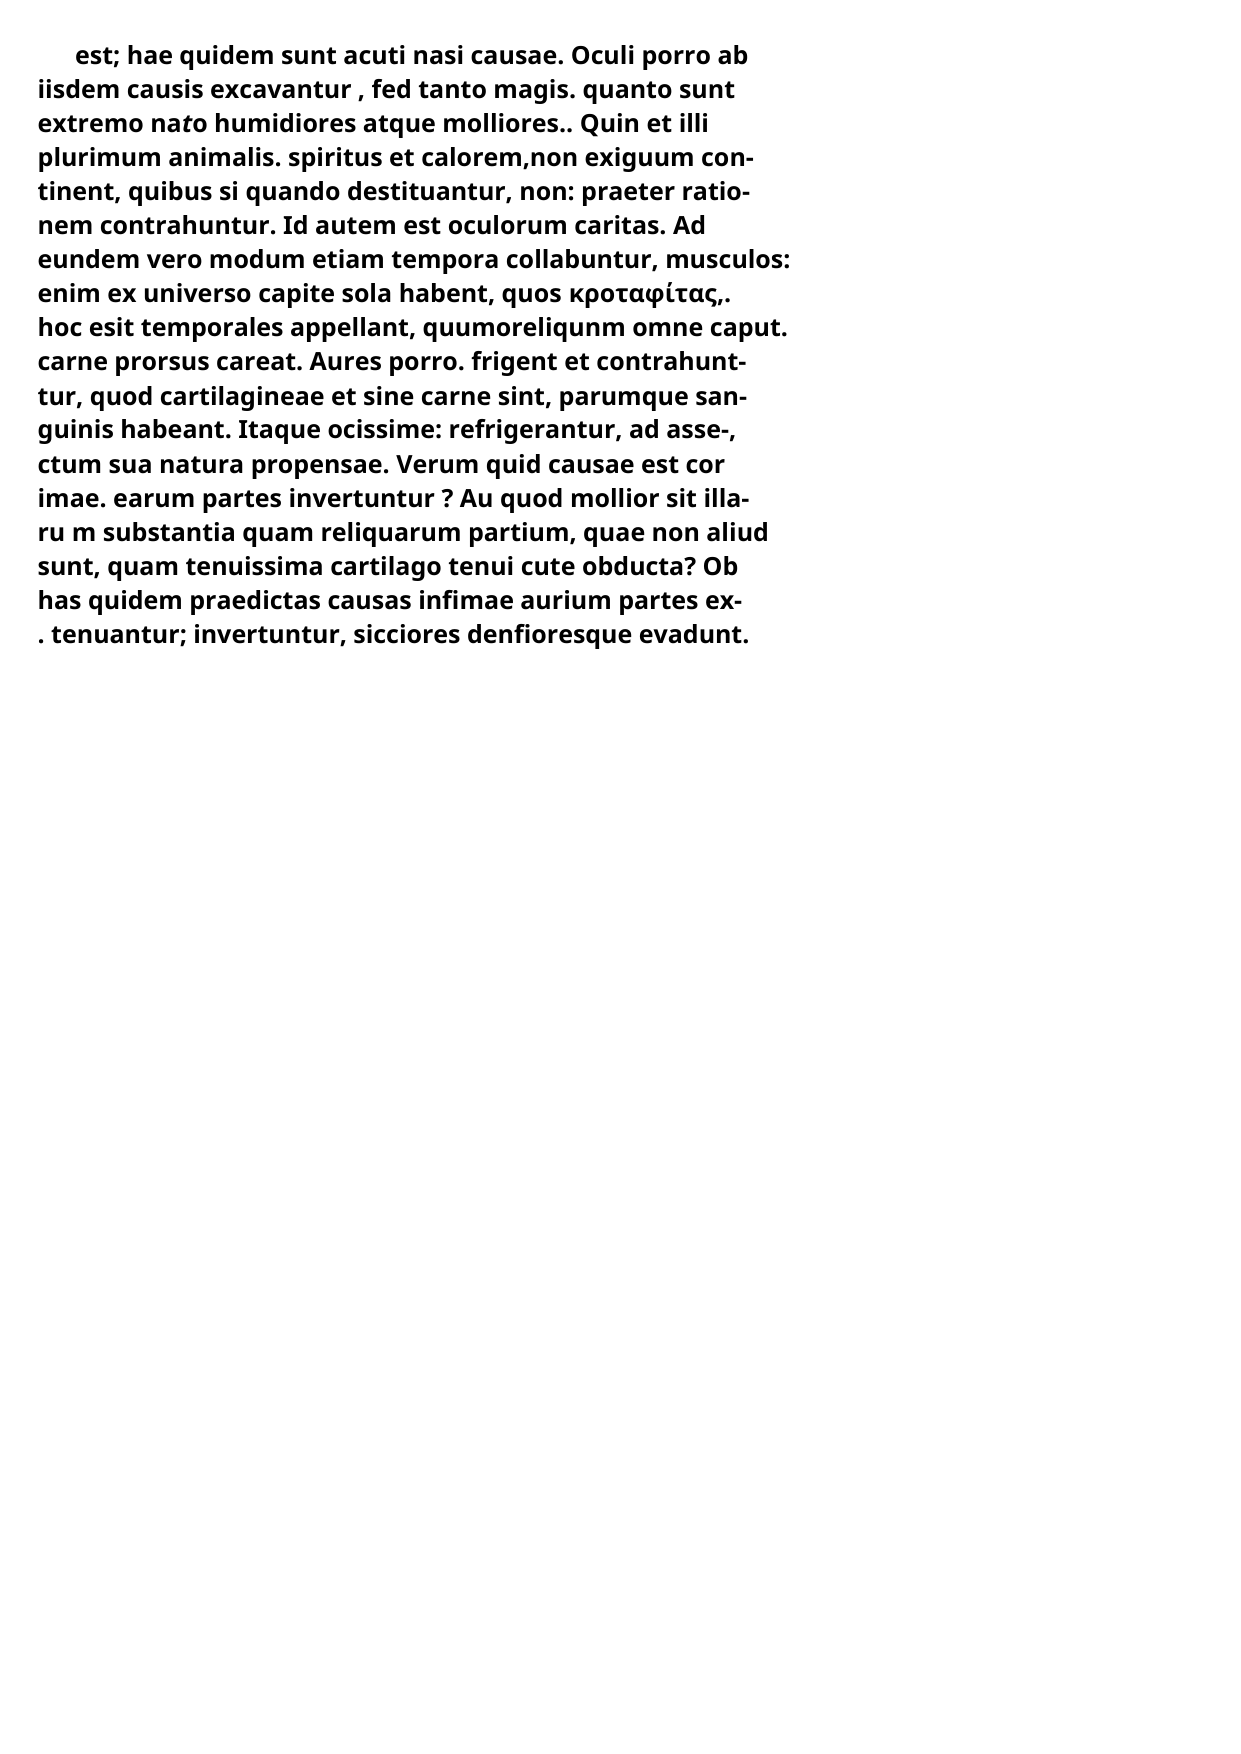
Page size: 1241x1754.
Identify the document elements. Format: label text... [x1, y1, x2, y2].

text est; hae quidem sunt acuti nasi causae. Oculi porro ab iisdem causis excavantur , fed tanto magis. quanto sunt extremo nato humidiores atque molliores.. Quin et illi plurimum animalis. spiritus et calorem,non exiguum con- tinent, quibus si quando destituantur, non: praeter ratio- nem contrahuntur. Id autem est oculorum caritas. Ad eundem vero modum etiam tempora collabuntur, musculos: enim ex universo capite sola habent, quos κροταφίτας,. hoc esit temporales appellant, quumoreliqunm omne caput. carne prorsus careat. Aures porro. frigent et contrahunt- tur, quod cartilagineae et sine carne sint, parumque san- guinis habeant. Itaque ocissime: refrigerantur, ad asse-, ctum sua natura propensae. Verum quid causae est cor imae. earum partes invertuntur ? Au quod mollior sit illa- ru m substantia quam reliquarum partium, quae non aliud sunt, quam tenuissima cartilago tenui cute obducta? Ob has quidem praedictas causas infimae aurium partes ex- . tenuantur; invertuntur, sicciores denfioresque evadunt. [37, 37, 1203, 651]
